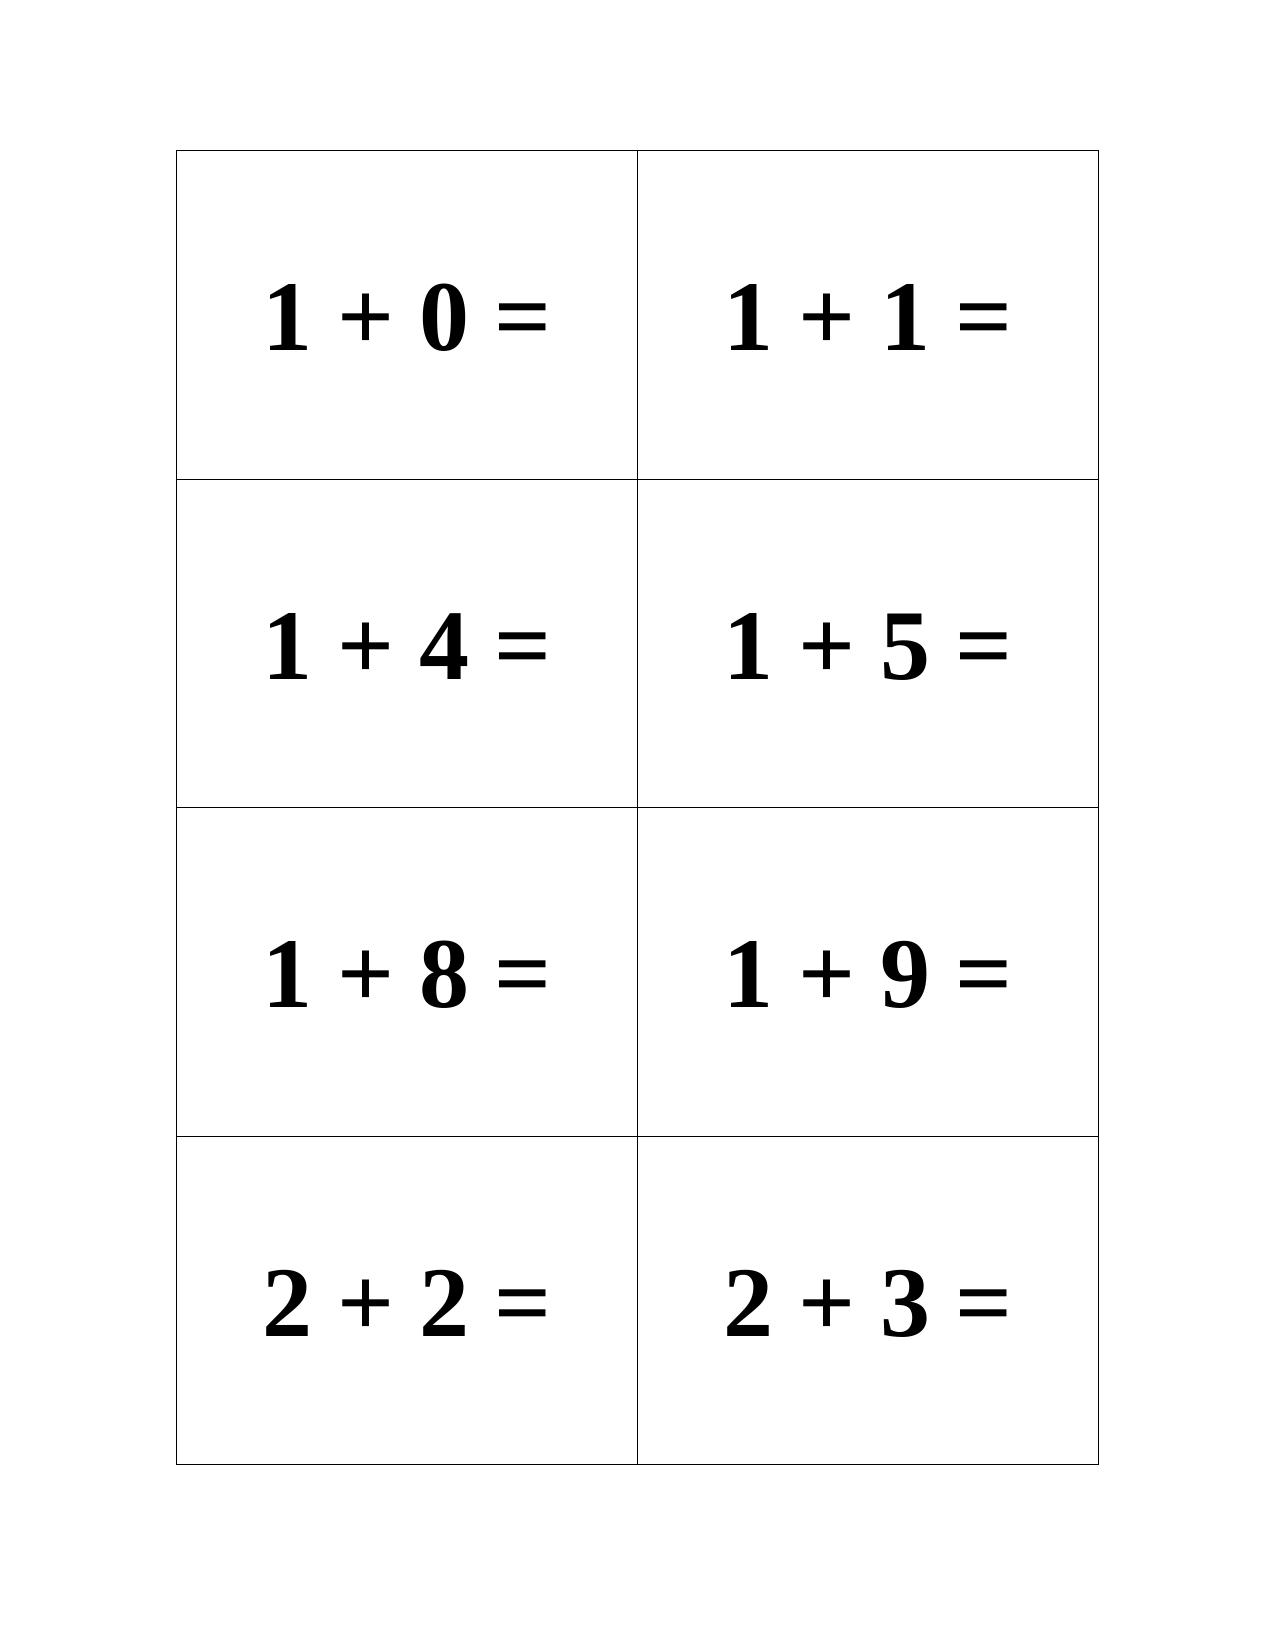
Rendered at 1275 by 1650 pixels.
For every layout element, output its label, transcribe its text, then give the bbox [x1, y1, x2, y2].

table_cell 2 + 3 = [638, 1137, 1098, 1464]
table_cell 1 + 4 = [177, 480, 637, 807]
table_header 1 + 1 = [638, 151, 1098, 478]
table_cell 2 + 2 = [177, 1137, 637, 1464]
table_cell 1 + 8 = [177, 808, 637, 1136]
table_cell 1 + 5 = [638, 480, 1098, 807]
table_cell 1 + 9 = [638, 808, 1098, 1136]
table_header 1 + 0 = [177, 151, 637, 478]
